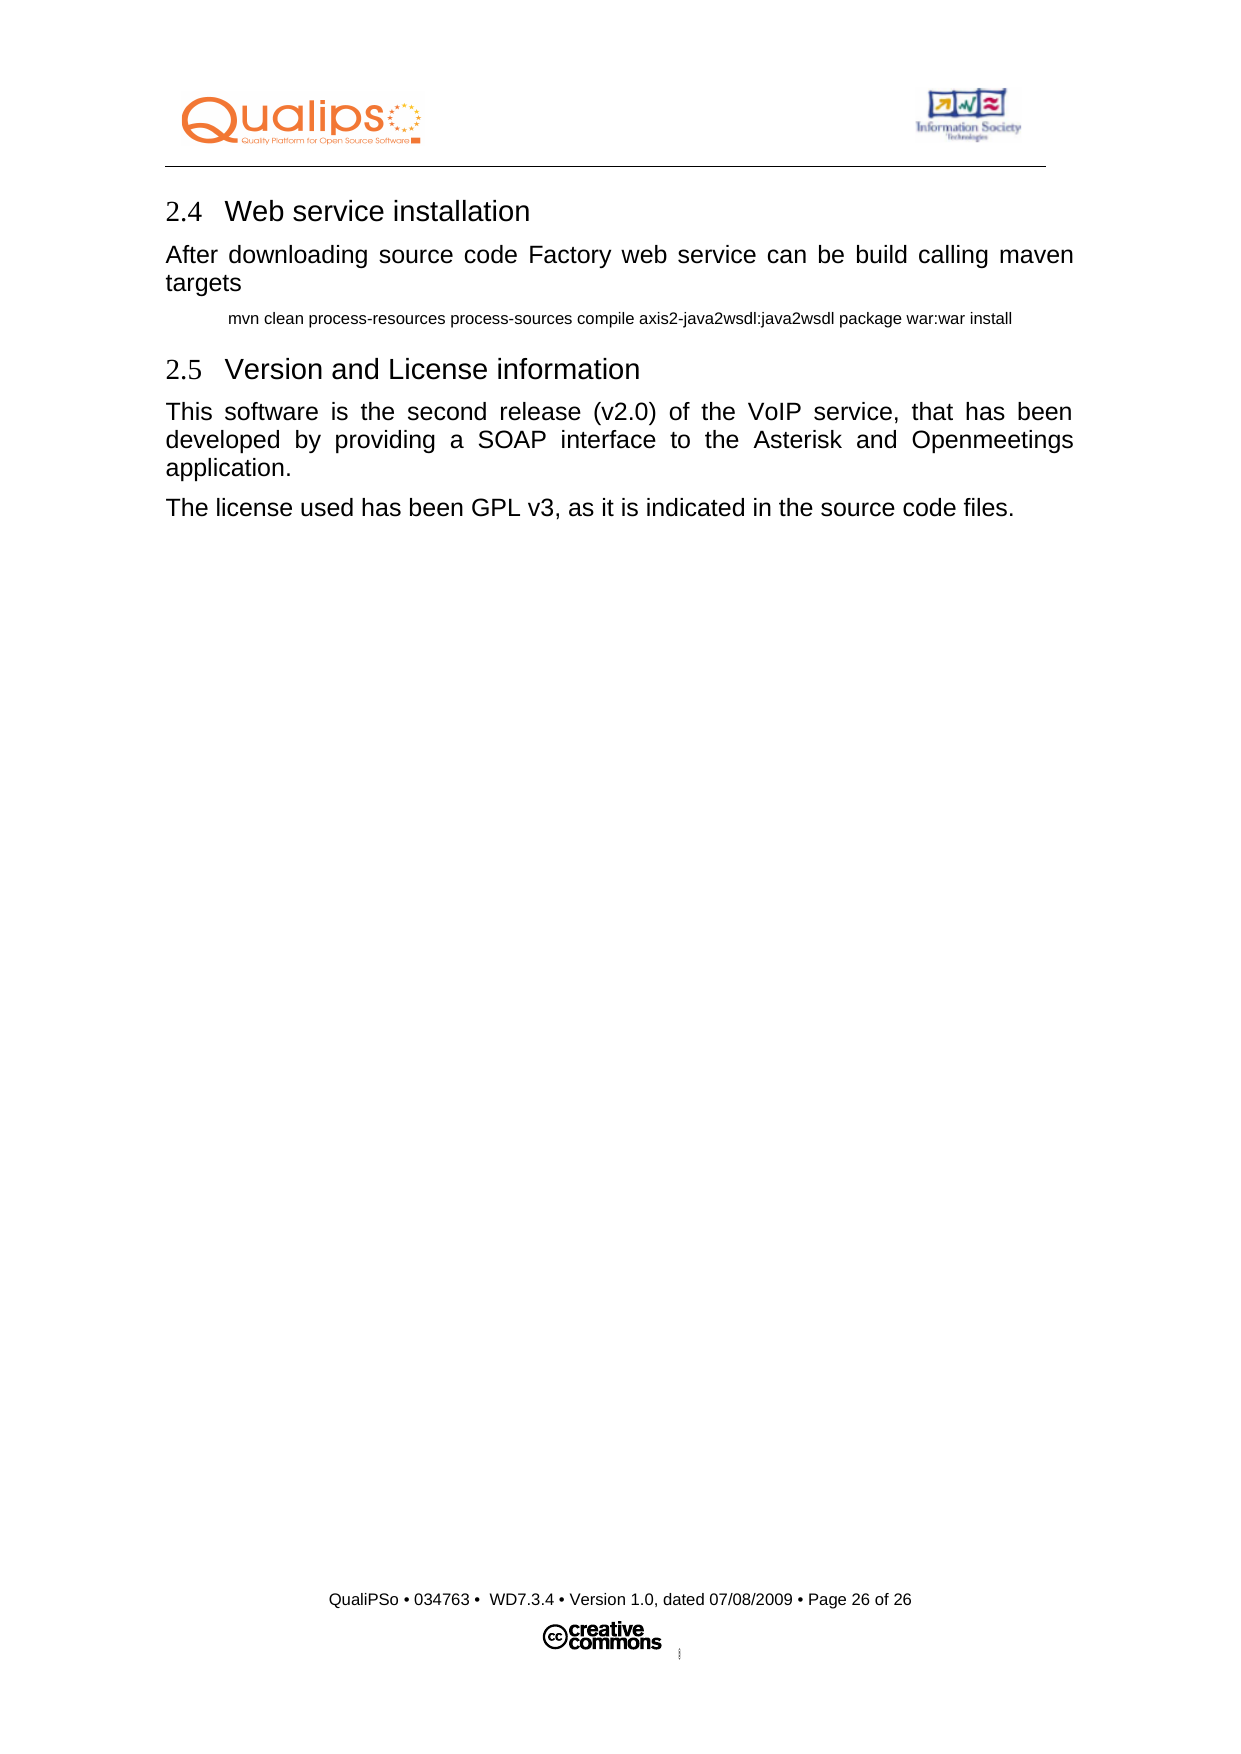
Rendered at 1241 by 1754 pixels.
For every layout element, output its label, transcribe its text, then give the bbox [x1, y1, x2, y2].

subtitle Version and License information [165, 353, 1075, 385]
picture [181, 91, 425, 146]
picture [902, 82, 1035, 146]
text The license used has been GPL v3, as it is indicated in the source code files. [165, 494, 1075, 522]
text This software is the second release (v2.0) of the VoIP service, that has been developed by providing a SOAP interface to the Asterisk and Openmeetings application. [165, 398, 1075, 482]
subtitle Web service installation [165, 195, 1075, 228]
text mvn clean process-resources process-sources compile axis2-java2wsdl:java2wsdl package war:war install [165, 309, 1075, 328]
text After downloading source code Factory web service can be build calling maven targets [165, 241, 1075, 296]
